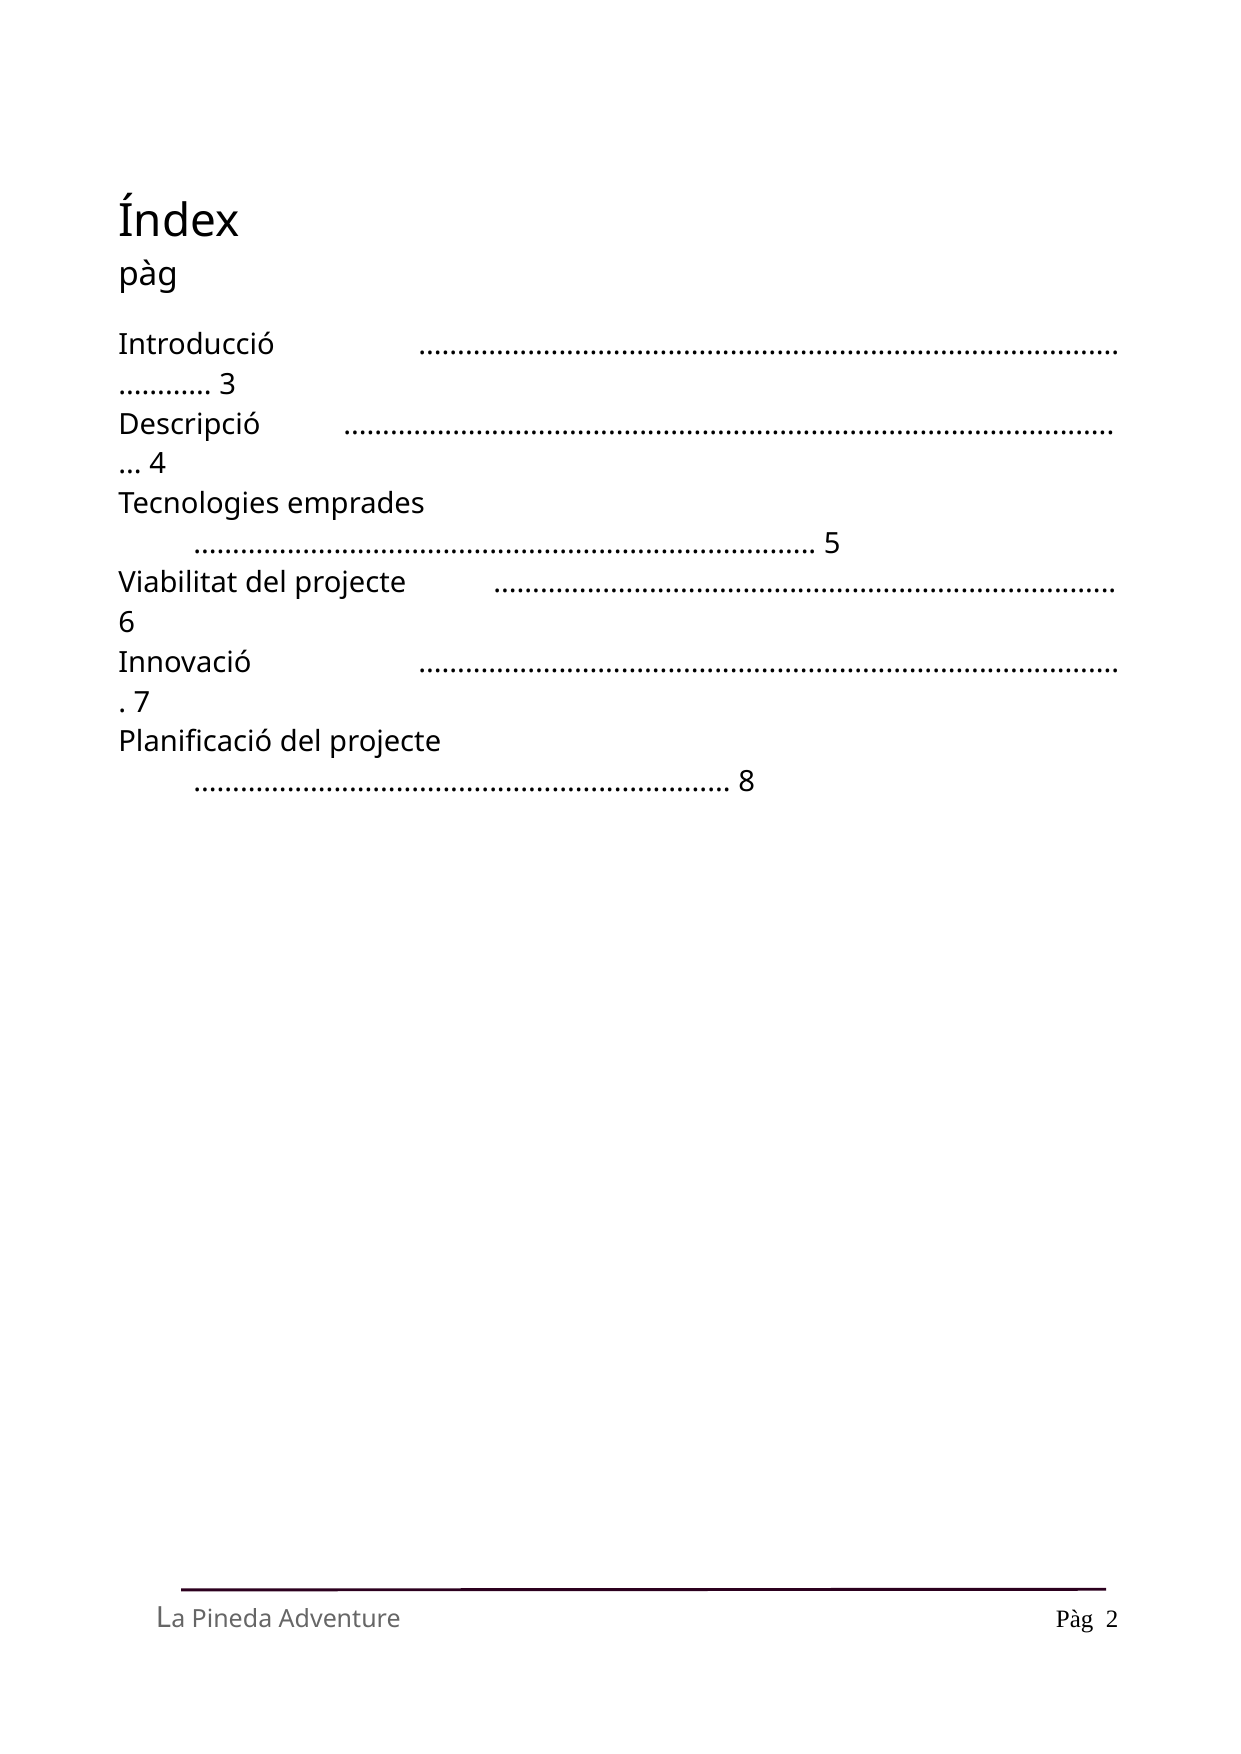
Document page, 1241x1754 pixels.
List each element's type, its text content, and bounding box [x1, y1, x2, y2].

text Tecnologies emprades ................................................................................ 5 [118, 482, 1122, 562]
text Innovació ........................................................................................... 7 [118, 641, 1122, 721]
text Introducció ...................................................................................................... 3 [118, 324, 1122, 403]
text Índex pàg [118, 187, 1106, 295]
text Planificació del projecte ..................................................................... 8 [118, 721, 1122, 800]
text Descripció ...................................................................................................... 4 [118, 403, 1122, 482]
text Viabilitat del projecte ................................................................................ 6 [118, 562, 1122, 641]
